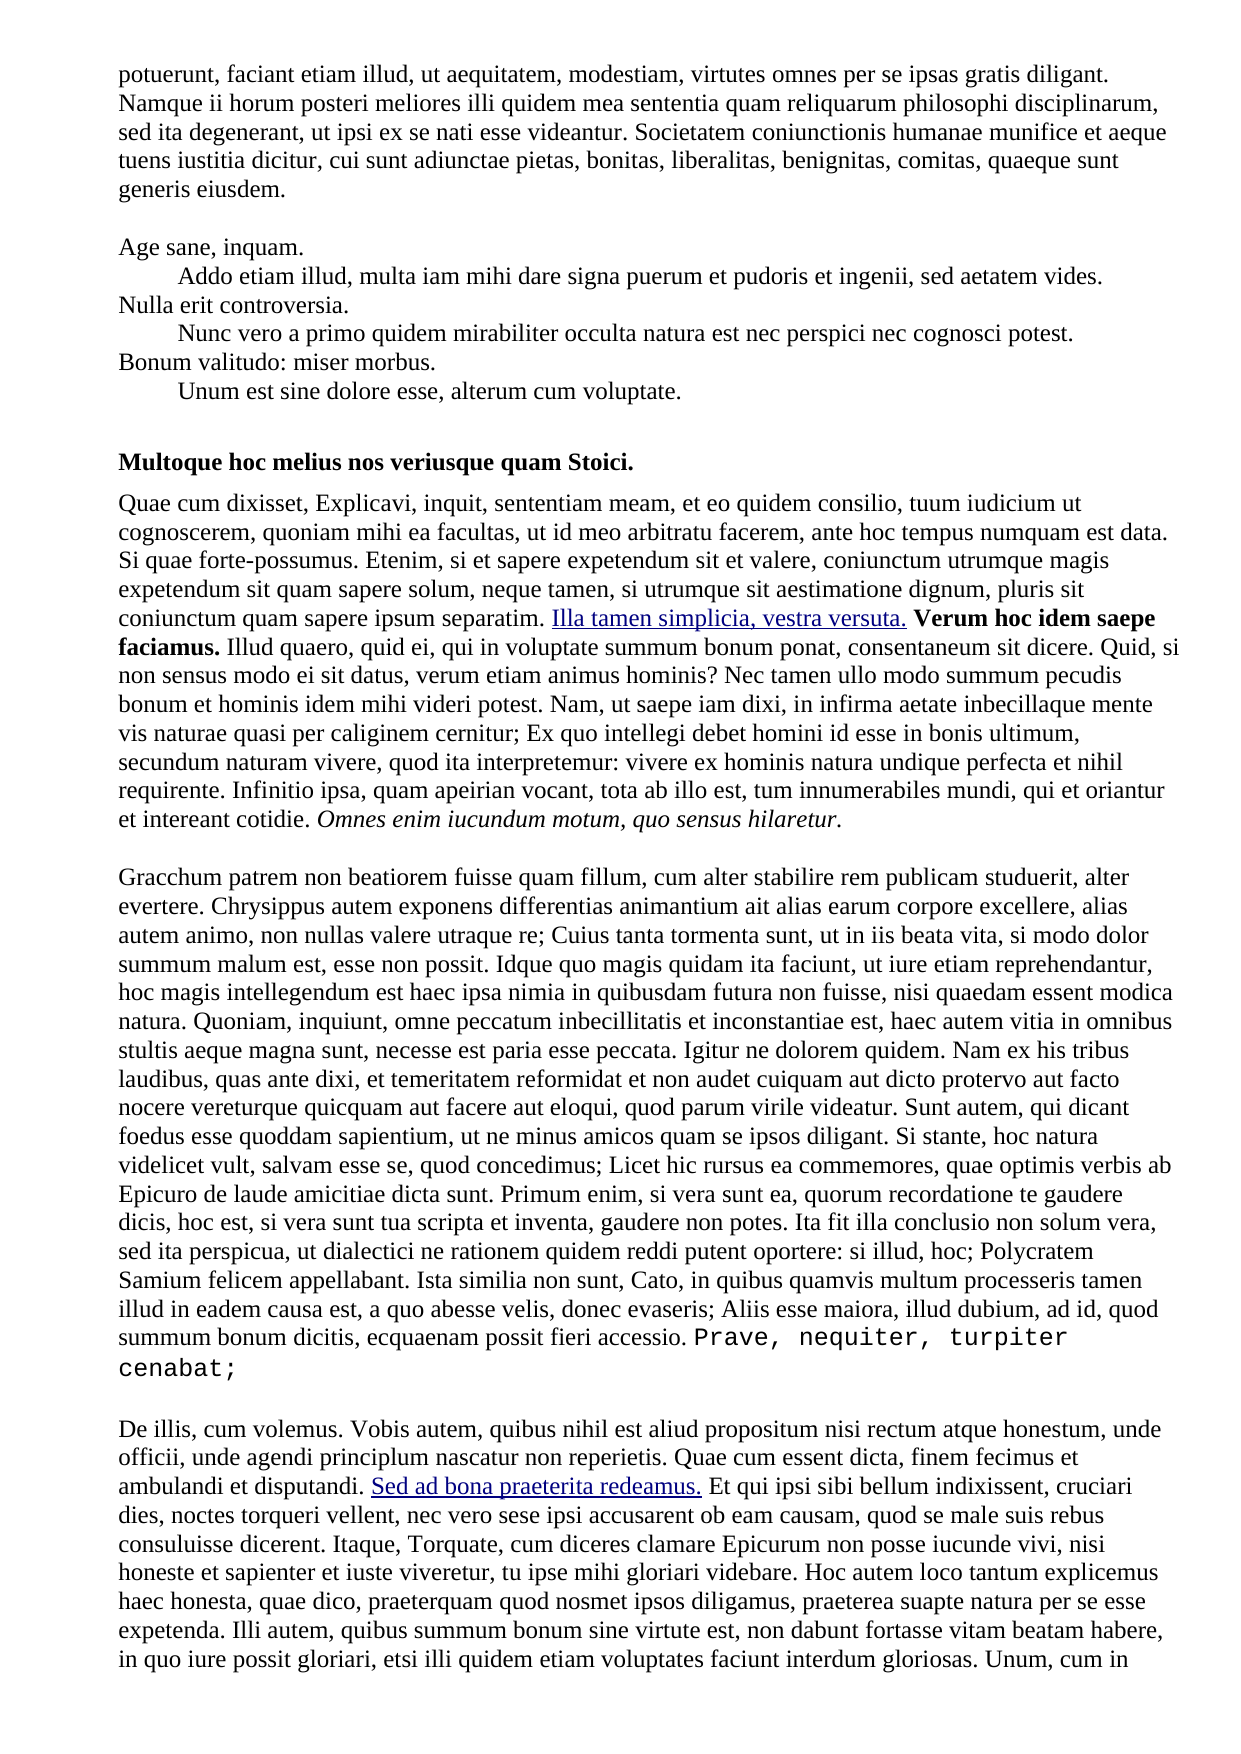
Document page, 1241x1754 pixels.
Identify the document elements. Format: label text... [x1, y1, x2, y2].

subtitle Multoque hoc melius nos veriusque quam Stoici. [118, 447, 1181, 476]
list Age sane, inquam. [118, 232, 1181, 261]
list Nunc vero a primo quidem mirabiliter occulta natura est nec perspici nec cognosci potest. [177, 318, 1181, 347]
list Nulla erit controversia. [118, 290, 1181, 318]
text Gracchum patrem non beatiorem fuisse quam fillum, cum alter stabilire rem publicam studuerit, alter evertere. Chrysippus autem exponens differentias animantium ait alias earum corpore excellere, alias autem animo, non nullas valere utraque re; Cuius tanta tormenta sunt, ut in iis beata vita, si modo dolor summum malum est, esse non possit. Idque quo magis quidam ita faciunt, ut iure etiam reprehendantur, hoc magis intellegendum est haec ipsa nimia in quibusdam futura non fuisse, nisi quaedam essent modica natura. Quoniam, inquiunt, omne peccatum inbecillitatis et inconstantiae est, haec autem vitia in omnibus stultis aeque magna sunt, necesse est paria esse peccata. Igitur ne dolorem quidem. Nam ex his tribus laudibus, quas ante dixi, et temeritatem reformidat et non audet cuiquam aut dicto protervo aut facto nocere vereturque quicquam aut facere aut eloqui, quod parum virile videatur. Sunt autem, qui dicant foedus esse quoddam sapientium, ut ne minus amicos quam se ipsos diligant. Si stante, hoc natura videlicet vult, salvam esse se, quod concedimus; Licet hic rursus ea commemores, quae optimis verbis ab Epicuro de laude amicitiae dicta sunt. Primum enim, si vera sunt ea, quorum recordatione te gaudere dicis, hoc est, si vera sunt tua scripta et inventa, gaudere non potes. Ita fit illa conclusio non solum vera, sed ita perspicua, ut dialectici ne rationem quidem reddi putent oportere: si illud, hoc; Polycratem Samium felicem appellabant. Ista similia non sunt, Cato, in quibus quamvis multum processeris tamen illud in eadem causa est, a quo abesse velis, donec evaseris; Aliis esse maiora, illud dubium, ad id, quod summum bonum dicitis, ecquaenam possit fieri accessio. Prave, nequiter, turpiter cenabat; [118, 862, 1181, 1384]
list Unum est sine dolore esse, alterum cum voluptate. [177, 376, 1181, 405]
text potuerunt, faciant etiam illud, ut aequitatem, modestiam, virtutes omnes per se ipsas gratis diligant. Namque ii horum posteri meliores illi quidem mea sententia quam reliquarum philosophi disciplinarum, sed ita degenerant, ut ipsi ex se nati esse videantur. Societatem coniunctionis humanae munifice et aeque tuens iustitia dicitur, cui sunt adiunctae pietas, bonitas, liberalitas, benignitas, comitas, quaeque sunt generis eiusdem. [118, 59, 1181, 203]
list Addo etiam illud, multa iam mihi dare signa puerum et pudoris et ingenii, sed aetatem vides. [177, 261, 1181, 290]
text De illis, cum volemus. Vobis autem, quibus nihil est aliud propositum nisi rectum atque honestum, unde officii, unde agendi principlum nascatur non reperietis. Quae cum essent dicta, finem fecimus et ambulandi et disputandi. Sed ad bona praeterita redeamus. Et qui ipsi sibi bellum indixissent, cruciari dies, noctes torqueri vellent, nec vero sese ipsi accusarent ob eam causam, quod se male suis rebus consuluisse dicerent. Itaque, Torquate, cum diceres clamare Epicurum non posse iucunde vivi, nisi honeste et sapienter et iuste viveretur, tu ipse mihi gloriari videbare. Hoc autem loco tantum explicemus haec honesta, quae dico, praeterquam quod nosmet ipsos diligamus, praeterea suapte natura per se esse expetenda. Illi autem, quibus summum bonum sine virtute est, non dabunt fortasse vitam beatam habere, in quo iure possit gloriari, etsi illi quidem etiam voluptates faciunt interdum gloriosas. Unum, cum in [118, 1414, 1181, 1672]
text Quae cum dixisset, Explicavi, inquit, sententiam meam, et eo quidem consilio, tuum iudicium ut cognoscerem, quoniam mihi ea facultas, ut id meo arbitratu facerem, ante hoc tempus numquam est data. Si quae forte-possumus. Etenim, si et sapere expetendum sit et valere, coniunctum utrumque magis expetendum sit quam sapere solum, neque tamen, si utrumque sit aestimatione dignum, pluris sit coniunctum quam sapere ipsum separatim. Illa tamen simplicia, vestra versuta. Verum hoc idem saepe faciamus. Illud quaero, quid ei, qui in voluptate summum bonum ponat, consentaneum sit dicere. Quid, si non sensus modo ei sit datus, verum etiam animus hominis? Nec tamen ullo modo summum pecudis bonum et hominis idem mihi videri potest. Nam, ut saepe iam dixi, in infirma aetate inbecillaque mente vis naturae quasi per caliginem cernitur; Ex quo intellegi debet homini id esse in bonis ultimum, secundum naturam vivere, quod ita interpretemur: vivere ex hominis natura undique perfecta et nihil requirente. Infinitio ipsa, quam apeirian vocant, tota ab illo est, tum innumerabiles mundi, qui et oriantur et intereant cotidie. Omnes enim iucundum motum, quo sensus hilaretur. [118, 488, 1181, 833]
list Bonum valitudo: miser morbus. [118, 347, 1181, 376]
